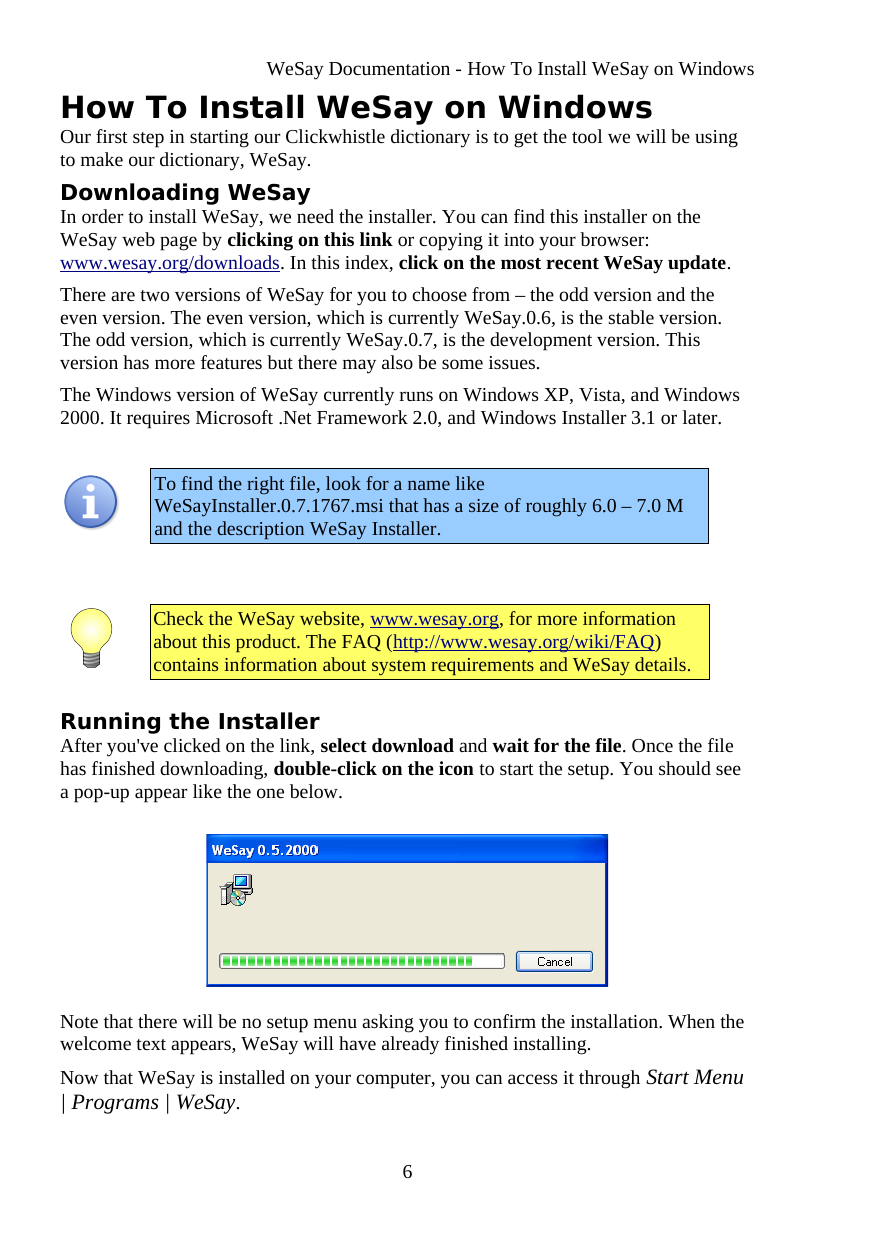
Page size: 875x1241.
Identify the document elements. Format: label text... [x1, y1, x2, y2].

text Note that there will be no setup menu asking you to confirm the installation. When the welcome text appears, WeSay will have already finished installing. [60, 812, 754, 1055]
picture [60, 471, 121, 532]
subtitle Running the Installer [60, 709, 754, 734]
text The Windows version of WeSay currently runs on Windows XP, Vista, and Windows 2000. It requires Microsoft .Net Framework 2.0, and Windows Installer 3.1 or later. [60, 383, 754, 429]
text Check the WeSay website, www.wesay.org, for more information about this product. The FAQ (http://www.wesay.org/wiki/FAQ) contains information about system requirements and WeSay details. [151, 605, 709, 679]
subtitle Downloading WeSay [60, 180, 754, 205]
text To find the right file, look for a name like WeSayInstaller.0.7.1767.msi that has a size of roughly 6.0 – 7.0 M and the description WeSay Installer. [151, 469, 708, 543]
picture [206, 834, 609, 987]
text Now that WeSay is installed on your computer, you can access it through Start Menu | Programs | WeSay. [60, 1064, 754, 1114]
text After you've clicked on the link, select download and wait for the file. Once the file has finished downloading, double-click on the icon to start the setup. You should see a pop-up appear like the one below. [60, 734, 754, 803]
picture [60, 607, 121, 668]
text There are two versions of WeSay for you to choose from – the odd version and the even version. The even version, which is currently WeSay.0.6, is the stable version. The odd version, which is currently WeSay.0.7, is the development version. This version has more features but there may also be some issues. [60, 283, 754, 374]
text Our first step in starting our Clickwhistle dictionary is to get the tool we will be using to make our dictionary, WeSay. [60, 126, 754, 171]
subtitle How To Install WeSay on Windows [60, 90, 754, 126]
text In order to install WeSay, we need the installer. You can find this installer on the WeSay web page by clicking on this link or copying it into your browser: www.wesay.org/downloads. In this index, click on the most recent WeSay update. [60, 205, 754, 274]
